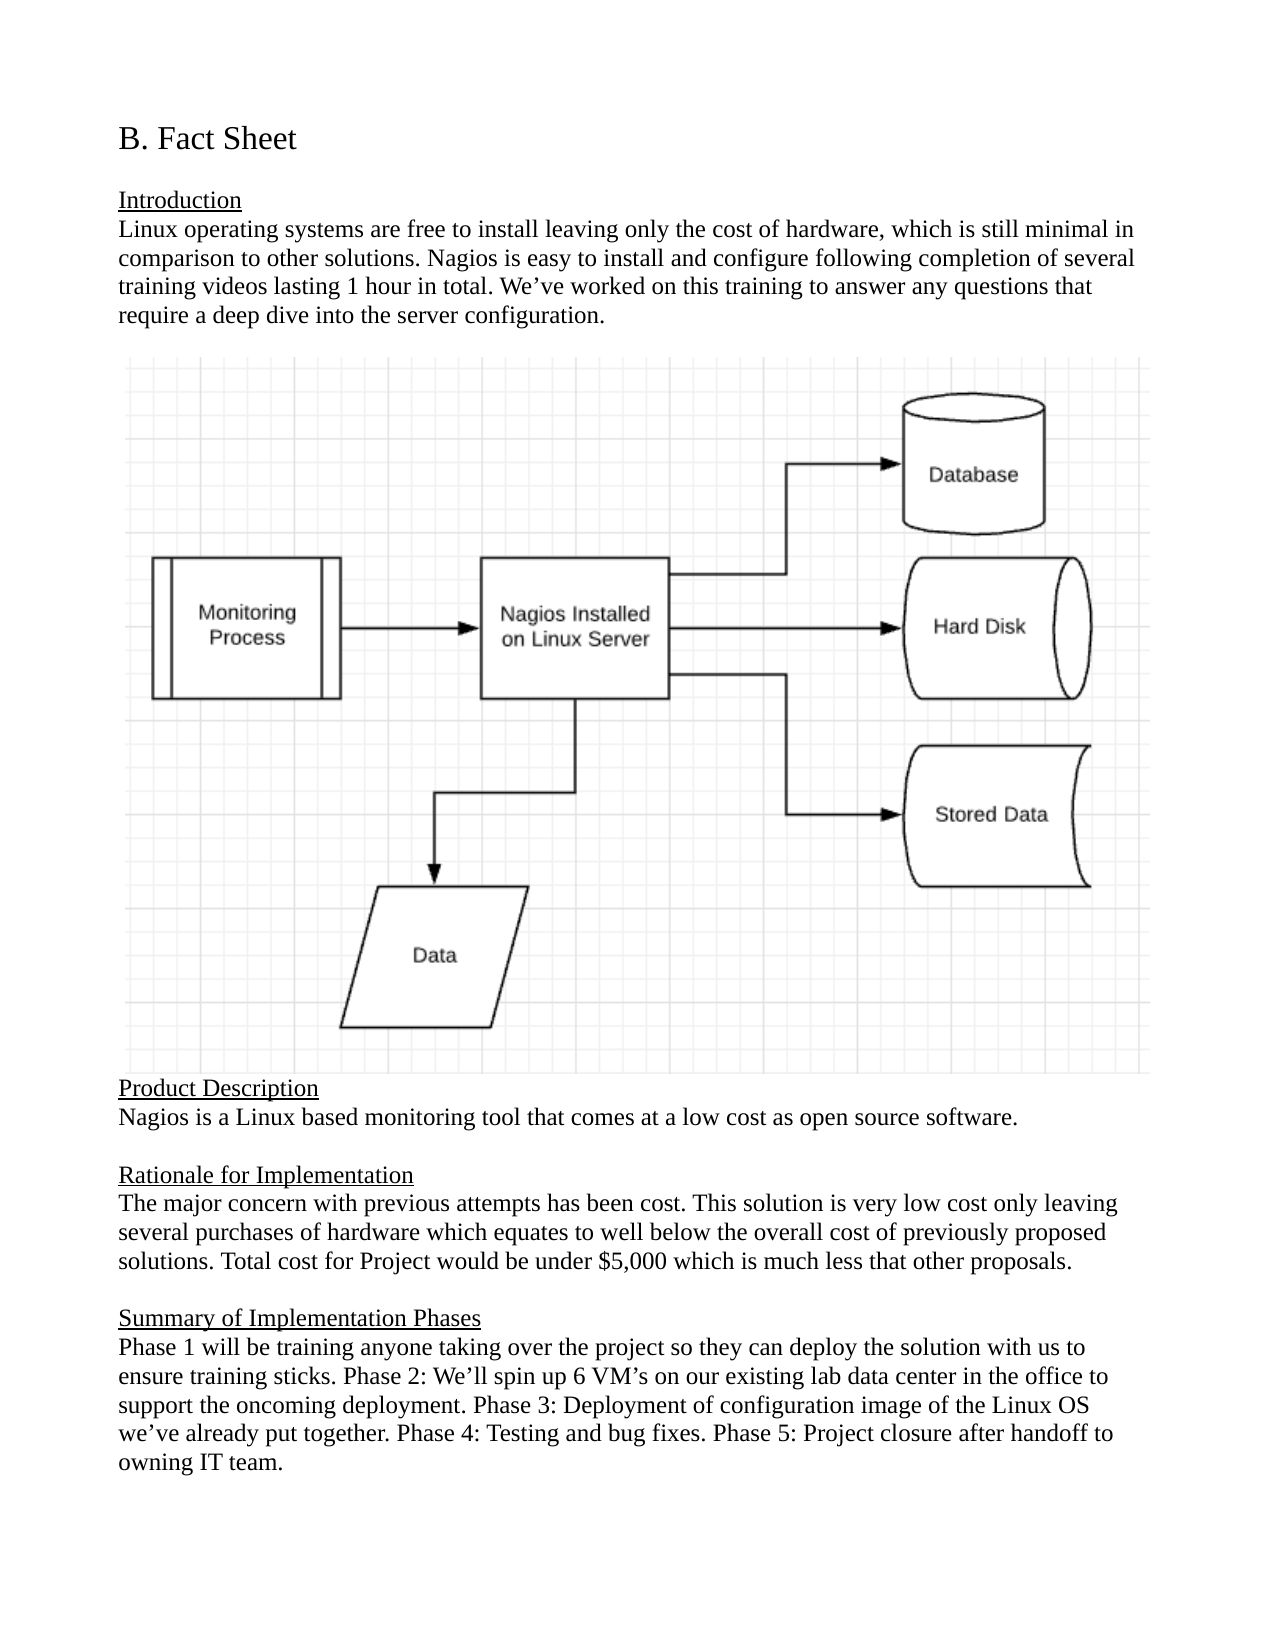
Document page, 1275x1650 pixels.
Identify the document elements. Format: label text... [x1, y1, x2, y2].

text Linux operating systems are free to install leaving only the cost of hardware, which is still minimal in comparison to other solutions. Nagios is easy to install and configure following completion of several training videos lasting 1 hour in total. We’ve worked on this training to answer any questions that require a deep dive into the server configuration. [118, 214, 1157, 329]
text Phase 1 will be training anyone taking over the project so they can deploy the solution with us to ensure training sticks. Phase 2: We’ll spin up 6 VM’s on our existing lab data center in the office to support the oncoming deployment. Phase 3: Deployment of configuration image of the Linux OS we’ve already put together. Phase 4: Testing and bug fixes. Phase 5: Project closure after handoff to owning IT team. [118, 1332, 1157, 1476]
text Nagios is a Linux based monitoring tool that comes at a low cost as open source software. [118, 1102, 1157, 1131]
text The major concern with previous attempts has been cost. This solution is very low cost only leaving several purchases of hardware which equates to well below the overall cost of previously proposed solutions. Total cost for Project would be under $5,000 which is much less that other proposals. [118, 1188, 1157, 1275]
text Introduction [118, 185, 1157, 214]
text Product Description [118, 386, 1157, 1102]
text Summary of Implementation Phases [118, 1303, 1157, 1332]
picture [125, 357, 1150, 1074]
text Rationale for Implementation [118, 1160, 1157, 1188]
text B. Fact Sheet [118, 118, 1157, 156]
